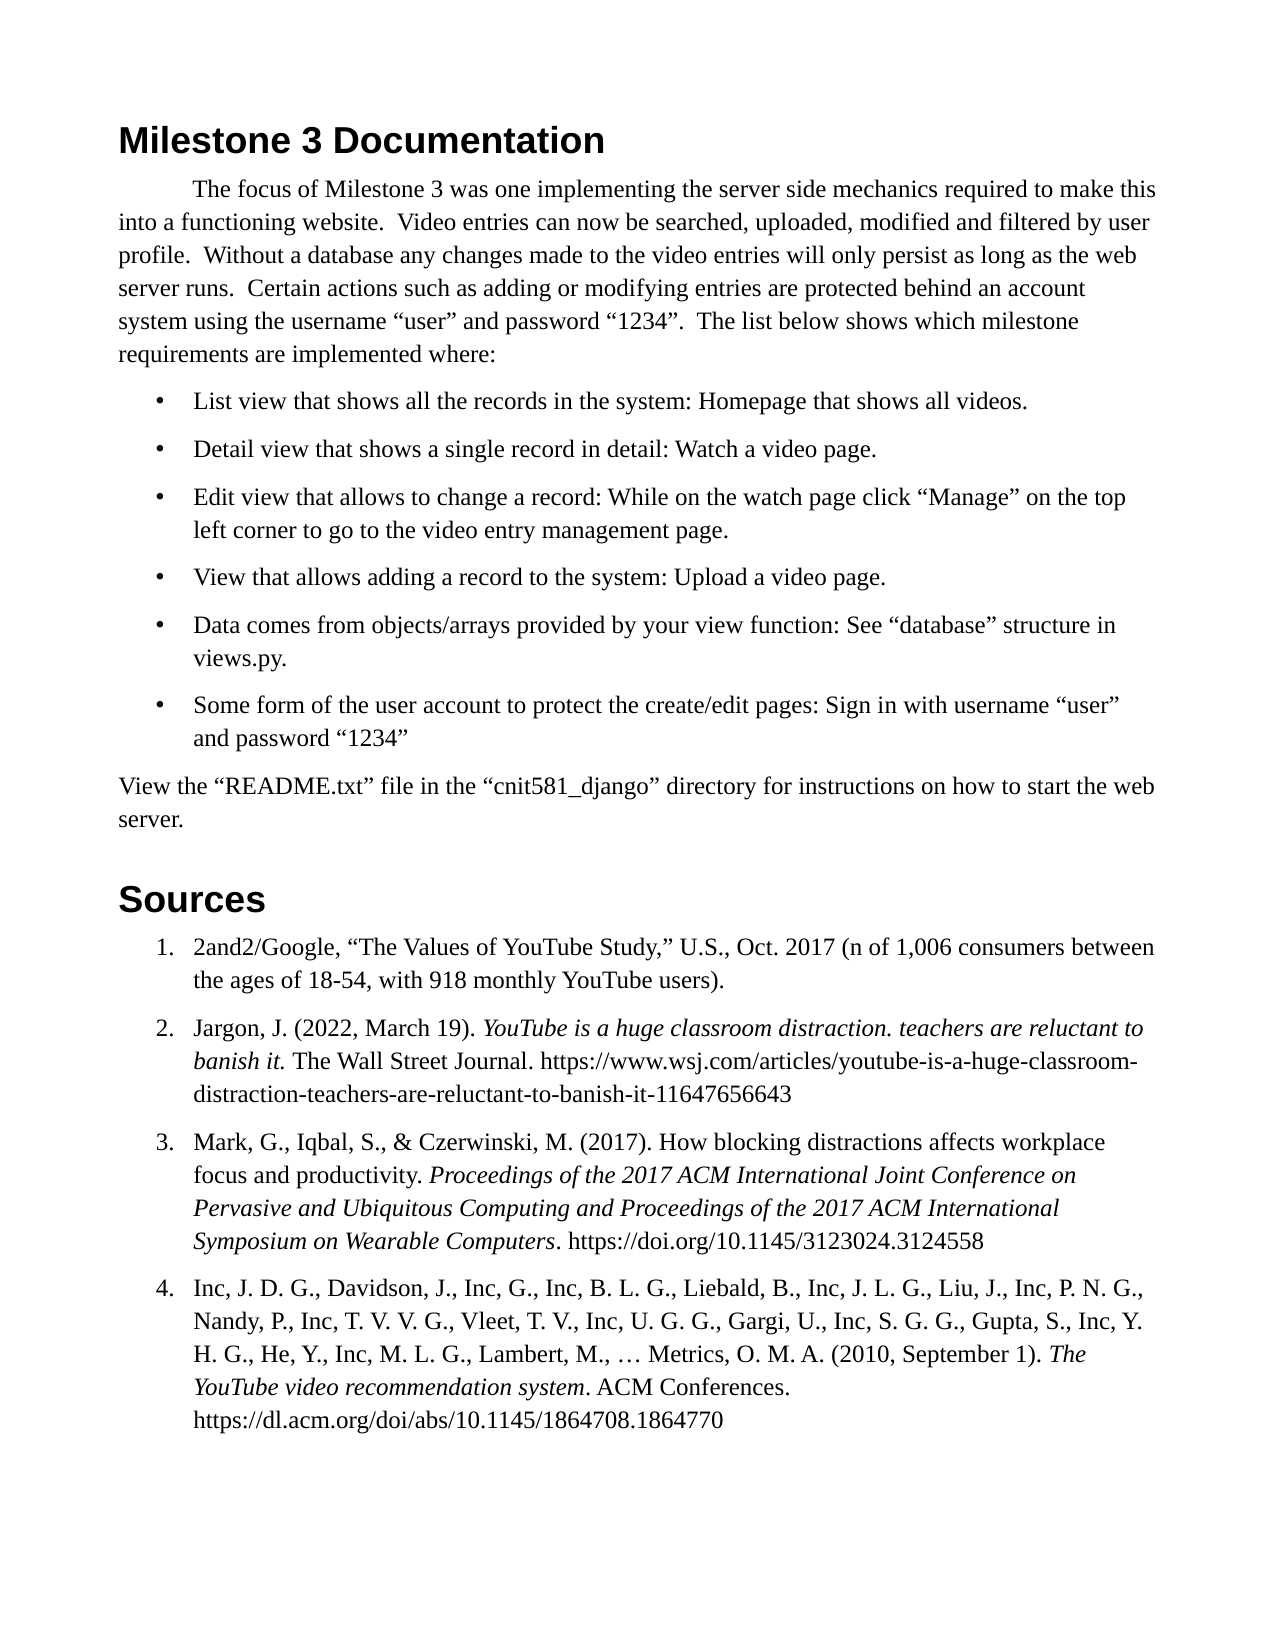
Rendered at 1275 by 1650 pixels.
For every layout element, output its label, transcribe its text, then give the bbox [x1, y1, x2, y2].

list List view that shows all the records in the system: Homepage that shows all videos. [156, 386, 1157, 415]
list Mark, G., Iqbal, S., & Czerwinski, M. (2017). How blocking distractions affects workplace focus and productivity. Proceedings of the 2017 ACM International Joint Conference on Pervasive and Ubiquitous Computing and Proceedings of the 2017 ACM International Symposium on Wearable Computers. https://doi.org/10.1145/3123024.3124558 [156, 1127, 1157, 1254]
list Edit view that allows to change a record: While on the watch page click “Manage” on the top left corner to go to the video entry management page. [156, 482, 1157, 543]
list Some form of the user account to protect the create/edit pages: Sign in with username “user” and password “1234” [156, 691, 1157, 752]
list Jargon, J. (2022, March 19). YouTube is a huge classroom distraction. teachers are reluctant to banish it. The Wall Street Journal. https://www.wsj.com/articles/youtube-is-a-huge-classroom-distraction-teachers-are-reluctant-to-banish-it-11647656643 [156, 1013, 1157, 1108]
subtitle Milestone 3 Documentation [118, 118, 1157, 161]
list Detail view that shows a single record in detail: Watch a video page. [156, 434, 1157, 463]
text View the “README.txt” file in the “cnit581_django” directory for instructions on how to start the web server. [118, 771, 1157, 833]
text The focus of Milestone 3 was one implementing the server side mechanics required to make this into a functioning website. Video entries can now be searched, uploaded, modified and filtered by user profile. Without a database any changes made to the video entries will only persist as long as the web server runs. Certain actions such as adding or modifying entries are protected behind an account system using the username “user” and password “1234”. The list below shows which milestone requirements are implemented where: [118, 174, 1157, 368]
list 2and2/Google, “The Values of YouTube Study,” U.S., Oct. 2017 (n of 1,006 consumers between the ages of 18-54, with 918 monthly YouTube users). [156, 932, 1157, 994]
list Inc, J. D. G., Davidson, J., Inc, G., Inc, B. L. G., Liebald, B., Inc, J. L. G., Liu, J., Inc, P. N. G., Nandy, P., Inc, T. V. V. G., Vleet, T. V., Inc, U. G. G., Gargi, U., Inc, S. G. G., Gupta, S., Inc, Y. H. G., He, Y., Inc, M. L. G., Lambert, M., … Metrics, O. M. A. (2010, September 1). The YouTube video recommendation system. ACM Conferences. https://dl.acm.org/doi/abs/10.1145/1864708.1864770 [156, 1273, 1157, 1434]
list View that allows adding a record to the system: Upload a video page. [156, 562, 1157, 591]
subtitle Sources [118, 877, 1157, 920]
list Data comes from objects/arrays provided by your view function: See “database” structure in views.py. [156, 610, 1157, 672]
